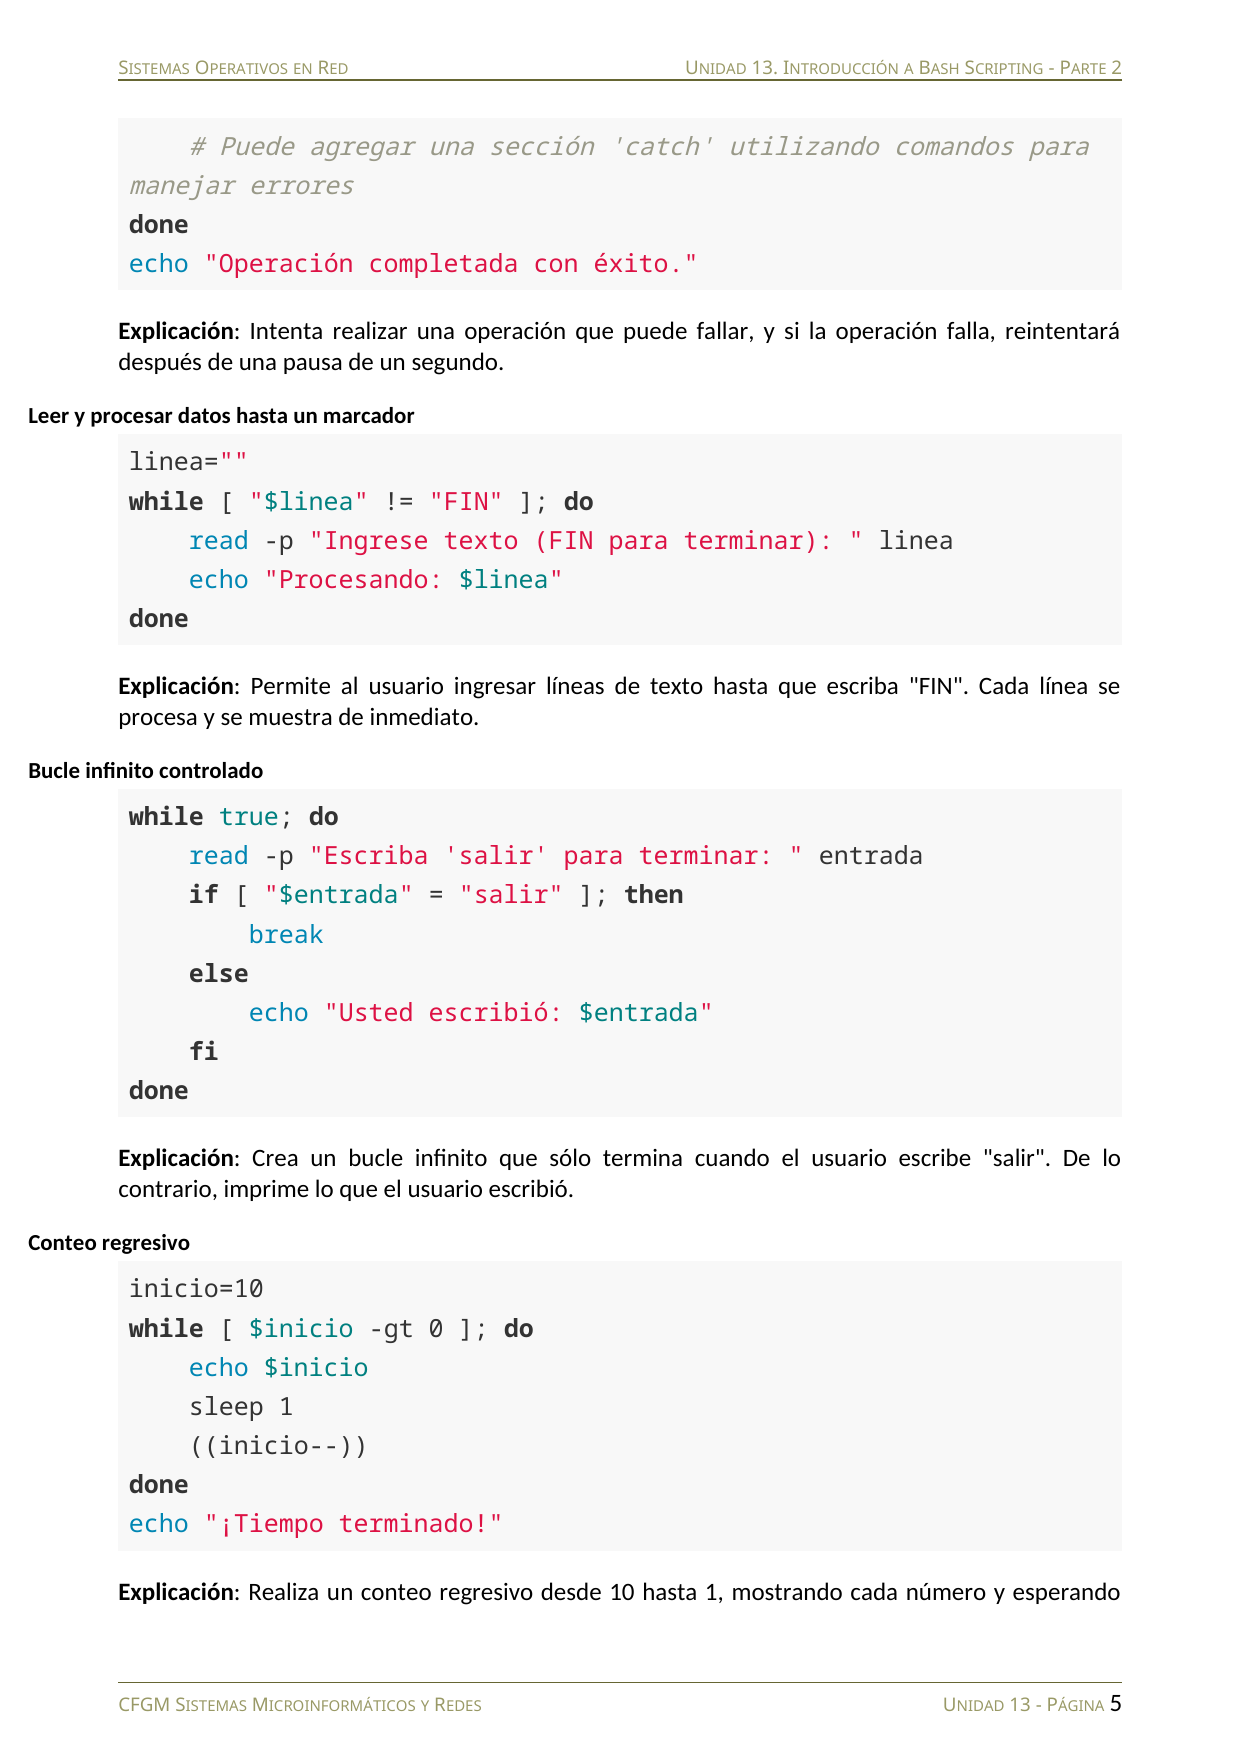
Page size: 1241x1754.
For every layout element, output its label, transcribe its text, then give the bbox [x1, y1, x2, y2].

text Explicación: Crea un bucle infinito que sólo termina cuando el usuario escribe "salir". De lo contrario, imprime lo que el usuario escribió. [118, 1142, 1122, 1203]
table_header inicio=10 while [ $inicio -gt 0 ]; do echo $inicio sleep 1 ((inicio--)) done echo "¡Tiempo terminado!" [118, 1261, 1122, 1551]
subtitle Bucle infinito controlado [28, 756, 1122, 784]
text Explicación: Realiza un conteo regresivo desde 10 hasta 1, mostrando cada número y esperando [118, 1576, 1122, 1606]
table_header while true; do read -p "Escriba 'salir' para terminar: " entrada if [ "$entrada" = "salir" ]; then break else echo "Usted escribió: $entrada" fi done [118, 789, 1122, 1117]
subtitle Leer y procesar datos hasta un marcador [28, 401, 1122, 429]
subtitle Conteo regresivo [28, 1228, 1122, 1257]
text Explicación: Intenta realizar una operación que puede fallar, y si la operación falla, reintentará después de una pausa de un segundo. [118, 315, 1122, 376]
table_header # Puede agregar una sección 'catch' utilizando comandos para manejar errores done echo "Operación completada con éxito." [118, 118, 1122, 290]
table_header linea="" while [ "$linea" != "FIN" ]; do read -p "Ingrese texto (FIN para terminar): " linea echo "Procesando: $linea" done [118, 434, 1122, 645]
text Explicación: Permite al usuario ingresar líneas de texto hasta que escriba "FIN". Cada línea se procesa y se muestra de inmediato. [118, 670, 1122, 731]
